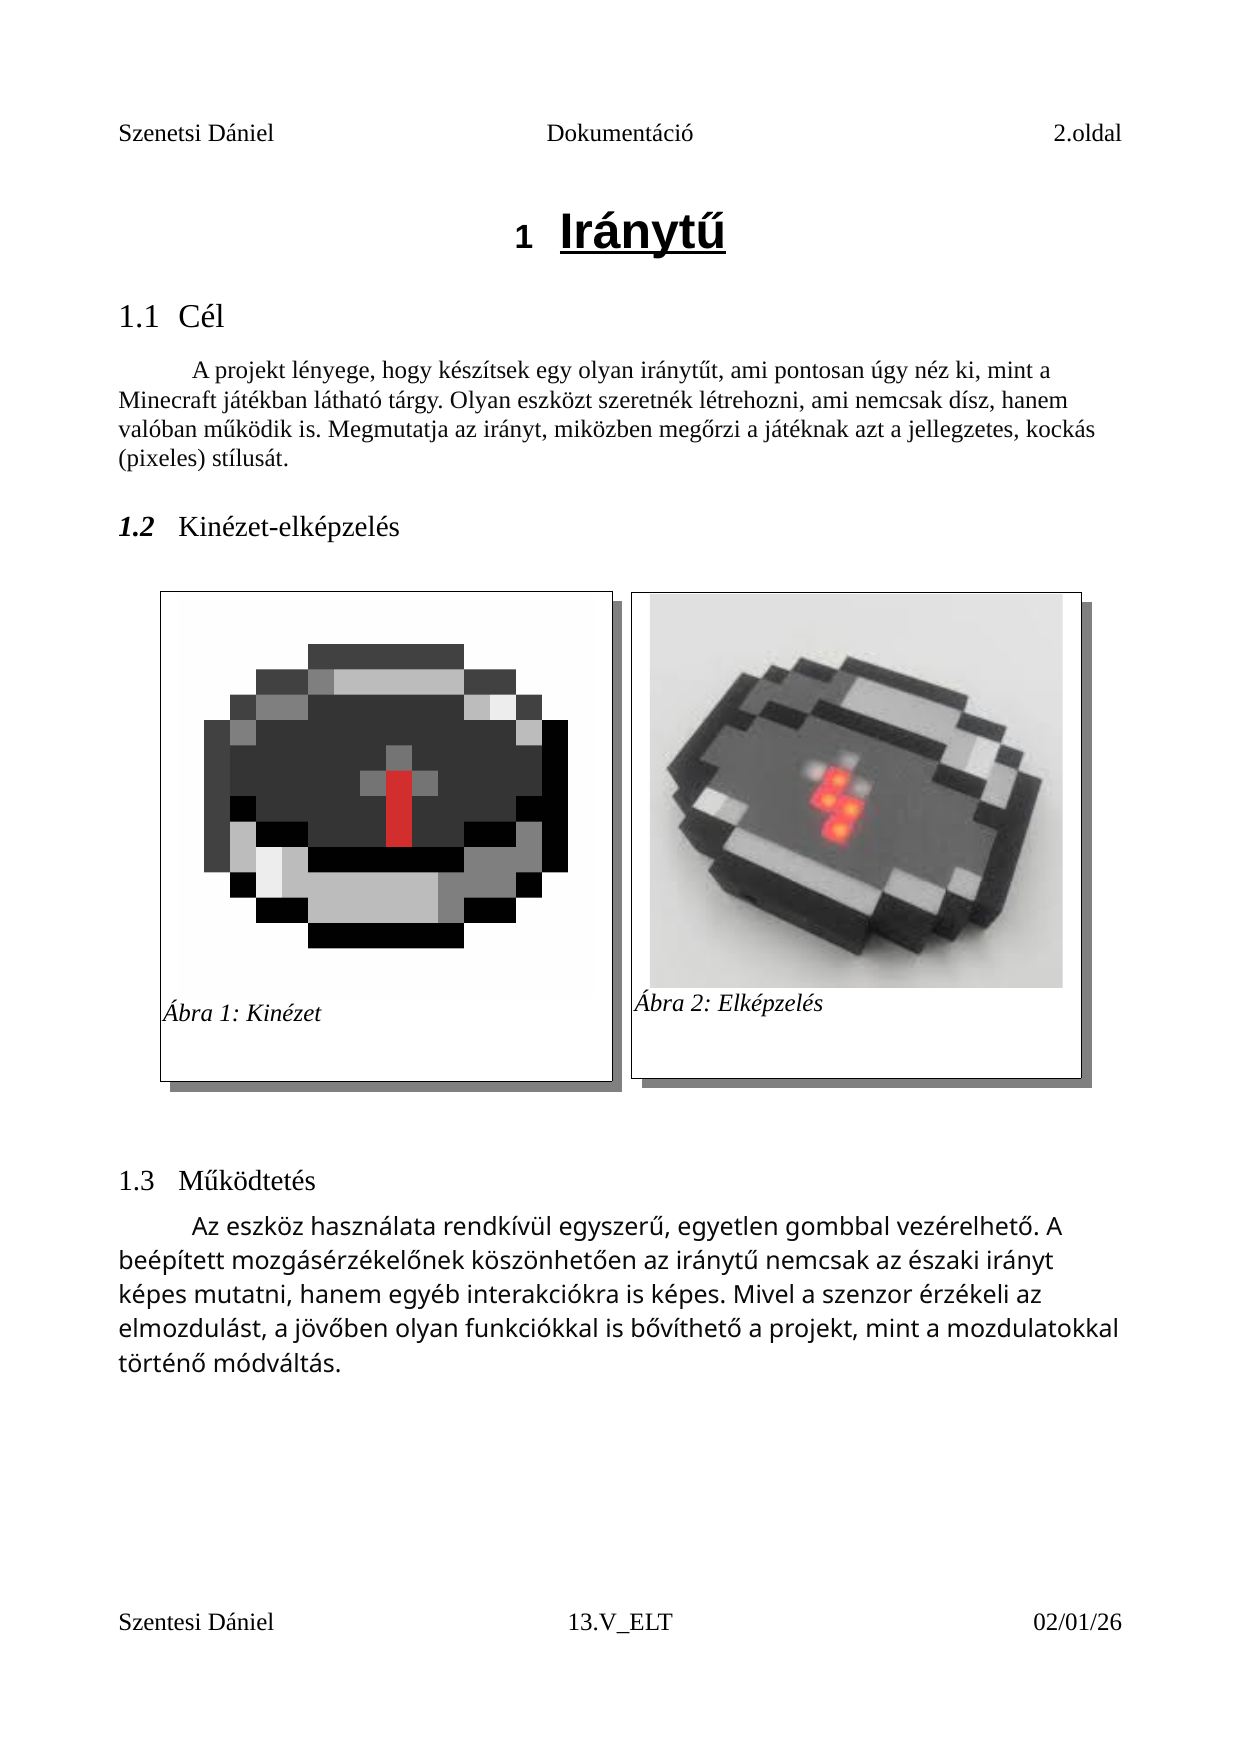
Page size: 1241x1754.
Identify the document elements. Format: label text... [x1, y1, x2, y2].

subtitle Iránytű [118, 201, 1122, 259]
text Az eszköz használata rendkívül egyszerű, egyetlen gombbal vezérelhető. A beépített mozgásérzékelőnek köszönhetően az iránytű nemcsak az északi irányt képes mutatni, hanem egyéb interakciókra is képes. Mivel a szenzor érzékeli az elmozdulást, a jövőben olyan funkciókkal is bővíthető a projekt, mint a mozdulatokkal történő módváltás. [118, 1209, 1122, 1379]
subtitle Működtetés [118, 1163, 1122, 1196]
subtitle Kinézet-elképzelés [118, 509, 1122, 1125]
picture [649, 594, 1063, 988]
picture [178, 593, 594, 999]
text A projekt lényege, hogy készítsek egy olyan iránytűt, ami pontosan úgy néz ki, mint a Minecraft játékban látható tárgy. Olyan eszközt szeretnék létrehozni, ami nemcsak dísz, hanem valóban működik is. Megmutatja az irányt, miközben megőrzi a játéknak azt a jellegzetes, kockás (pixeles) stílusát. [118, 347, 1122, 472]
text Ábra 2: Elképzelés [634, 607, 1078, 1017]
subtitle Cél [118, 296, 1122, 335]
text Ábra 1: Kinézet [163, 606, 609, 1027]
